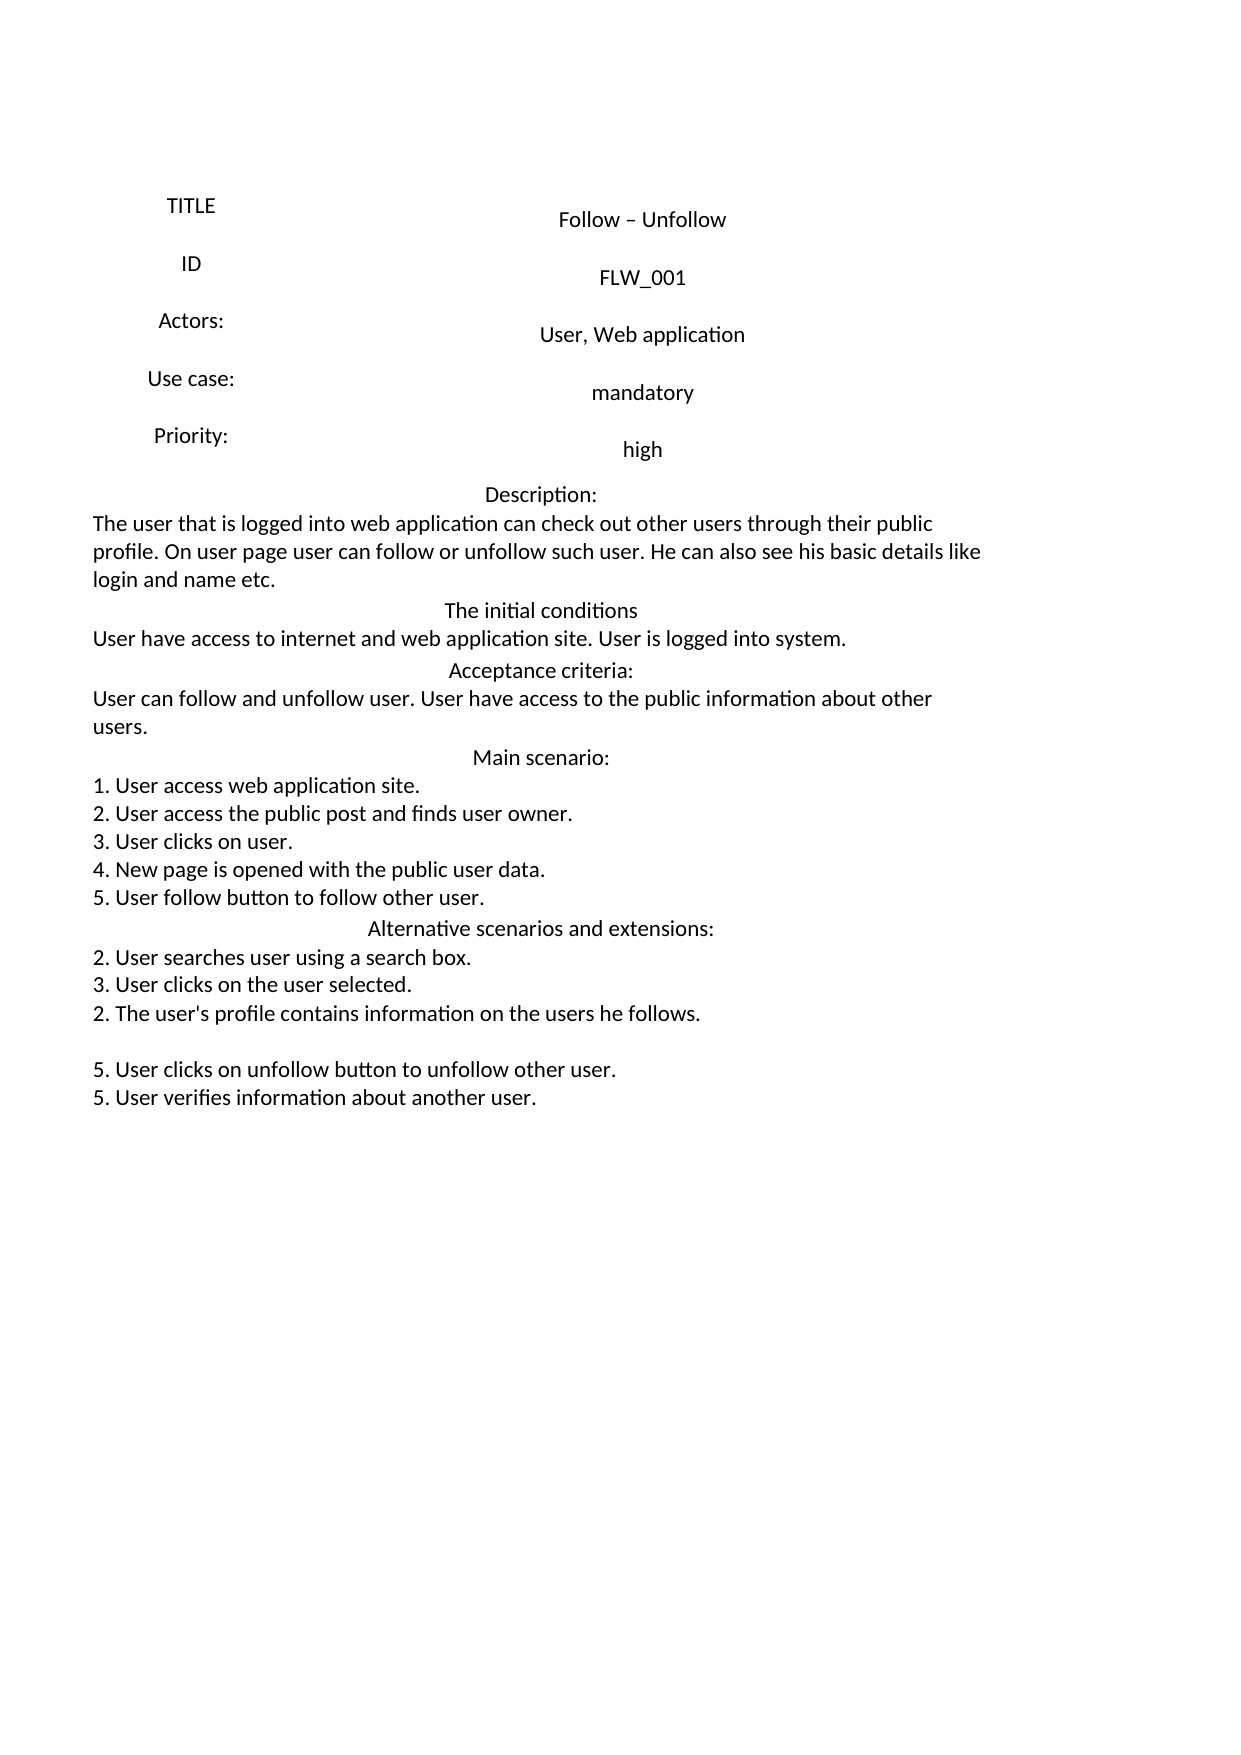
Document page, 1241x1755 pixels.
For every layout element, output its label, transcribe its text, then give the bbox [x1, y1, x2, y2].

table_cell [90, 277, 193, 306]
table_cell [193, 392, 293, 421]
table_cell The initial conditions [90, 594, 993, 624]
table_cell Acceptance criteria: [90, 653, 993, 684]
table_cell Use case: [90, 364, 293, 392]
table_cell Description: [90, 479, 993, 509]
table_cell [193, 277, 293, 306]
table_cell [90, 220, 193, 248]
table_cell Actors: [90, 306, 293, 335]
table_cell FLW_001 [293, 249, 993, 306]
table_cell User can follow and unfollow user. User have access to the public information about other users. [90, 684, 993, 740]
table_cell [90, 335, 193, 363]
table_cell [193, 450, 293, 478]
table_cell [90, 392, 193, 421]
table_header Follow – Unfollow [293, 191, 993, 248]
table_cell [193, 335, 293, 363]
table_cell [90, 450, 193, 478]
table_cell User, Web application [293, 306, 993, 363]
table_cell ID [90, 249, 293, 277]
table_cell User have access to internet and web application site. User is logged into system. [90, 625, 993, 653]
table_cell The user that is logged into web application can check out other users through their public profile. On user page user can follow or unfollow such user. He can also see his basic details like login and name etc. [90, 510, 993, 593]
table_cell 2. User searches user using a search box. 3. User clicks on the user selected. 2. The user's profile contains information on the users he follows. 5. User clicks on unfollow button to unfollow other user. 5. User verifies information about another user. [90, 943, 993, 1111]
table_header TITLE [90, 191, 293, 220]
table_cell high [293, 421, 993, 478]
table_cell Alternative scenarios and extensions: [90, 912, 993, 943]
table_cell [193, 220, 293, 248]
table_cell Priority: [90, 421, 293, 450]
table_cell mandatory [293, 364, 993, 421]
table_cell 1. User access web application site. 2. User access the public post and finds user owner. 3. User clicks on user. 4. New page is opened with the public user data. 5. User follow button to follow other user. [90, 771, 993, 912]
table_cell Main scenario: [90, 740, 993, 771]
